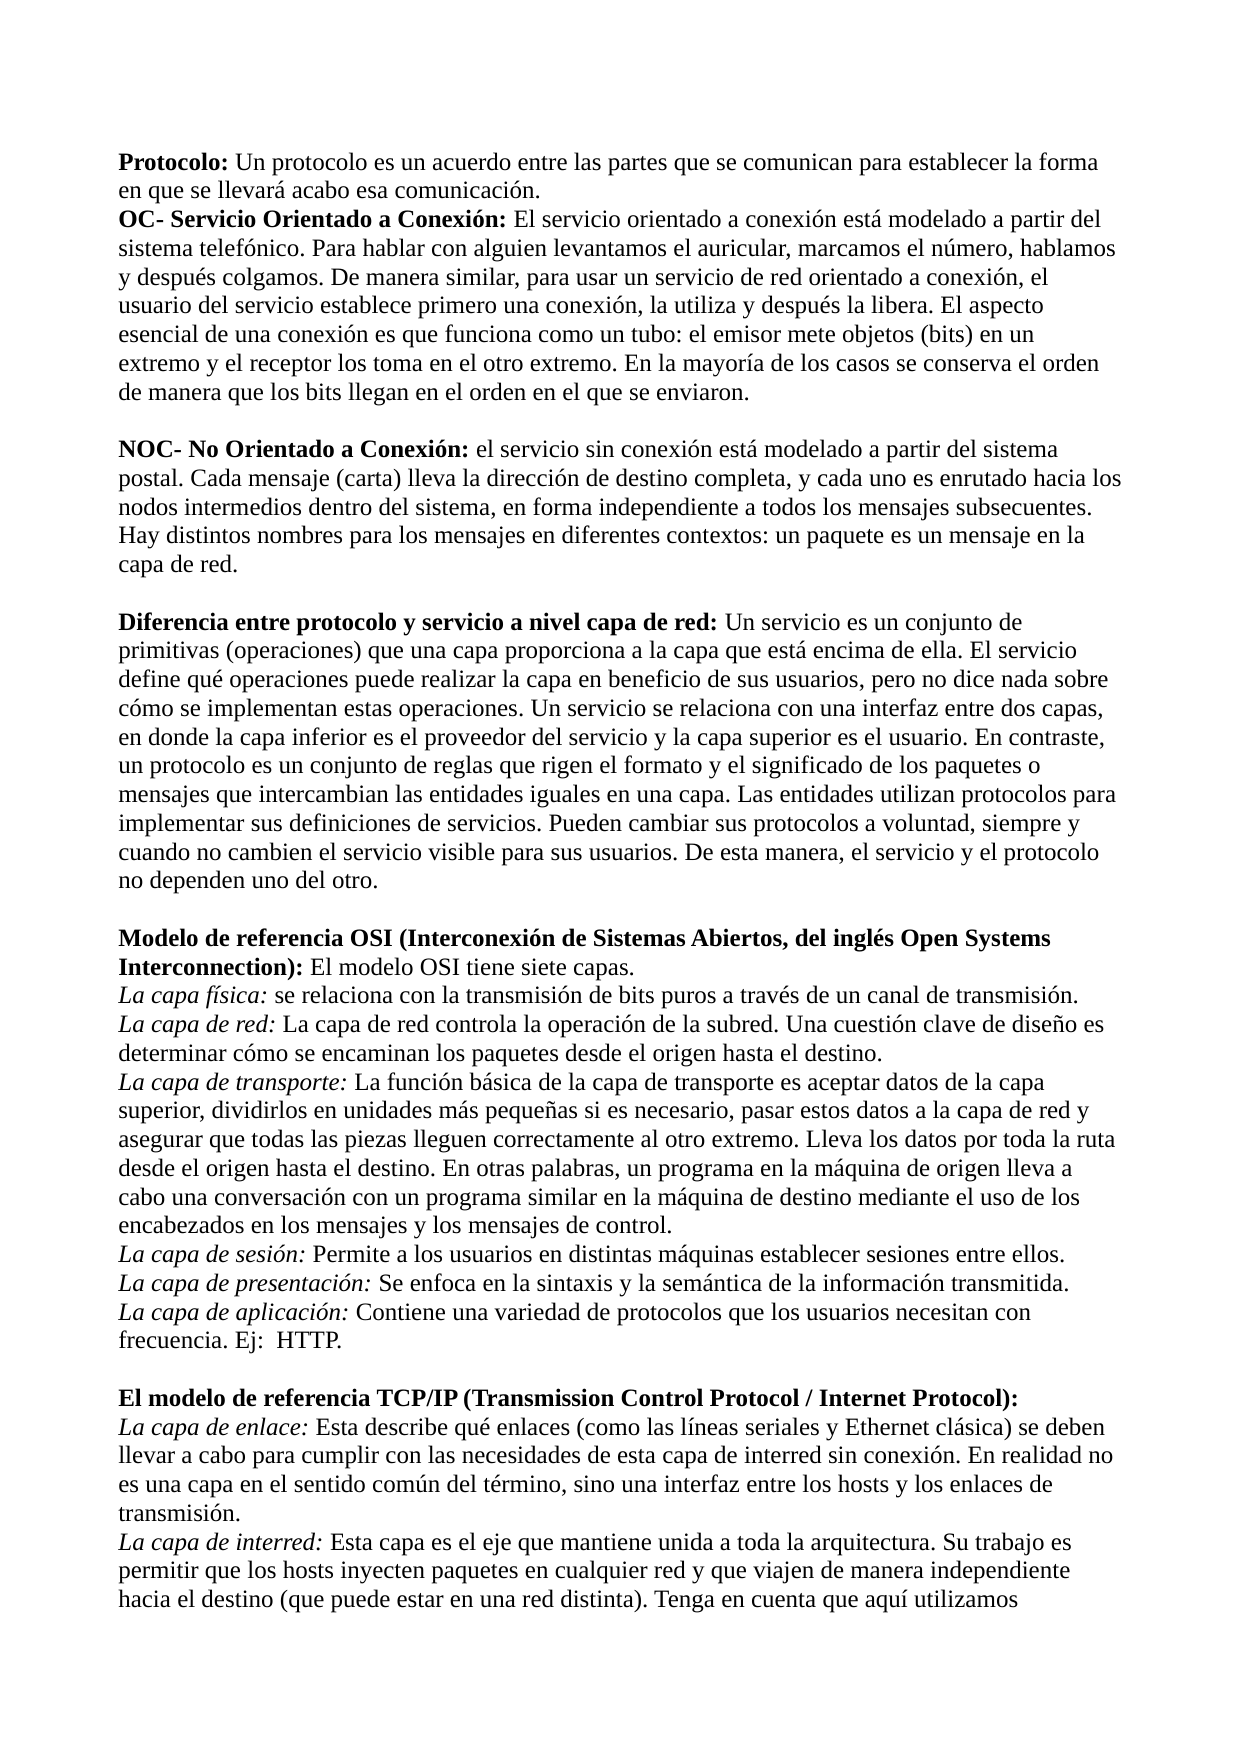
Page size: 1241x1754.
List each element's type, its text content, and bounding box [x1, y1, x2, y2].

text Protocolo: Un protocolo es un acuerdo entre las partes que se comunican para establecer la forma en que se llevará acabo esa comunicación. [118, 147, 1122, 204]
text NOC- No Orientado a Conexión: el servicio sin conexión está modelado a partir del sistema postal. Cada mensaje (carta) lleva la dirección de destino completa, y cada uno es enrutado hacia los nodos intermedios dentro del sistema, en forma independiente a todos los mensajes subsecuentes. Hay distintos nombres para los mensajes en diferentes contextos: un paquete es un mensaje en la capa de red. [118, 434, 1122, 578]
text implementar sus definiciones de servicios. Pueden cambiar sus protocolos a voluntad, siempre y cuando no cambien el servicio visible para sus usuarios. De esta manera, el servicio y el protocolo no dependen uno del otro. [118, 808, 1122, 894]
text OC- Servicio Orientado a Conexión: El servicio orientado a conexión está modelado a partir del sistema telefónico. Para hablar con alguien levantamos el auricular, marcamos el número, hablamos y después colgamos. De manera similar, para usar un servicio de red orientado a conexión, el usuario del servicio establece primero una conexión, la utiliza y después la libera. El aspecto esencial de una conexión es que funciona como un tubo: el emisor mete objetos (bits) en un extremo y el receptor los toma en el otro extremo. En la mayoría de los casos se conserva el orden de manera que los bits llegan en el orden en el que se enviaron. [118, 204, 1122, 406]
text El modelo de referencia TCP/IP (Transmission Control Protocol / Internet Protocol): [118, 1383, 1122, 1412]
text La capa de presentación: Se enfoca en la sintaxis y la semántica de la información transmitida. [118, 1268, 1122, 1297]
text La capa física: se relaciona con la transmisión de bits puros a través de un canal de transmisión. [118, 981, 1122, 1009]
text La capa de transporte: La función básica de la capa de transporte es aceptar datos de la capa superior, dividirlos en unidades más pequeñas si es necesario, pasar estos datos a la capa de red y asegurar que todas las piezas lleguen correctamente al otro extremo. Lleva los datos por toda la ruta [118, 1067, 1122, 1153]
text Diferencia entre protocolo y servicio a nivel capa de red: Un servicio es un conjunto de primitivas (operaciones) que una capa proporciona a la capa que está encima de ella. El servicio define qué operaciones puede realizar la capa en beneficio de sus usuarios, pero no dice nada sobre cómo se implementan estas operaciones. Un servicio se relaciona con una interfaz entre dos capas, en donde la capa inferior es el proveedor del servicio y la capa superior es el usuario. En contraste, un protocolo es un conjunto de reglas que rigen el formato y el significado de los paquetes o mensajes que intercambian las entidades iguales en una capa. Las entidades utilizan protocolos para [118, 607, 1122, 808]
text La capa de red: La capa de red controla la operación de la subred. Una cuestión clave de diseño es determinar cómo se encaminan los paquetes desde el origen hasta el destino. [118, 1009, 1122, 1067]
text La capa de aplicación: Contiene una variedad de protocolos que los usuarios necesitan con frecuencia. Ej: HTTP. [118, 1297, 1122, 1354]
text La capa de enlace: Esta describe qué enlaces (como las líneas seriales y Ethernet clásica) se deben llevar a cabo para cumplir con las necesidades de esta capa de interred sin conexión. En realidad no es una capa en el sentido común del término, sino una interfaz entre los hosts y los enlaces de transmisión. [118, 1412, 1122, 1527]
text La capa de interred: Esta capa es el eje que mantiene unida a toda la arquitectura. Su trabajo es permitir que los hosts inyecten paquetes en cualquier red y que viajen de manera independiente hacia el destino (que puede estar en una red distinta). Tenga en cuenta que aquí utilizamos [118, 1527, 1122, 1613]
text La capa de sesión: Permite a los usuarios en distintas máquinas establecer sesiones entre ellos. [118, 1239, 1122, 1268]
text desde el origen hasta el destino. En otras palabras, un programa en la máquina de origen lleva a cabo una conversación con un programa similar en la máquina de destino mediante el uso de los encabezados en los mensajes y los mensajes de control. [118, 1153, 1122, 1239]
text Modelo de referencia OSI (Interconexión de Sistemas Abiertos, del inglés Open Systems Interconnection): El modelo OSI tiene siete capas. [118, 923, 1122, 981]
